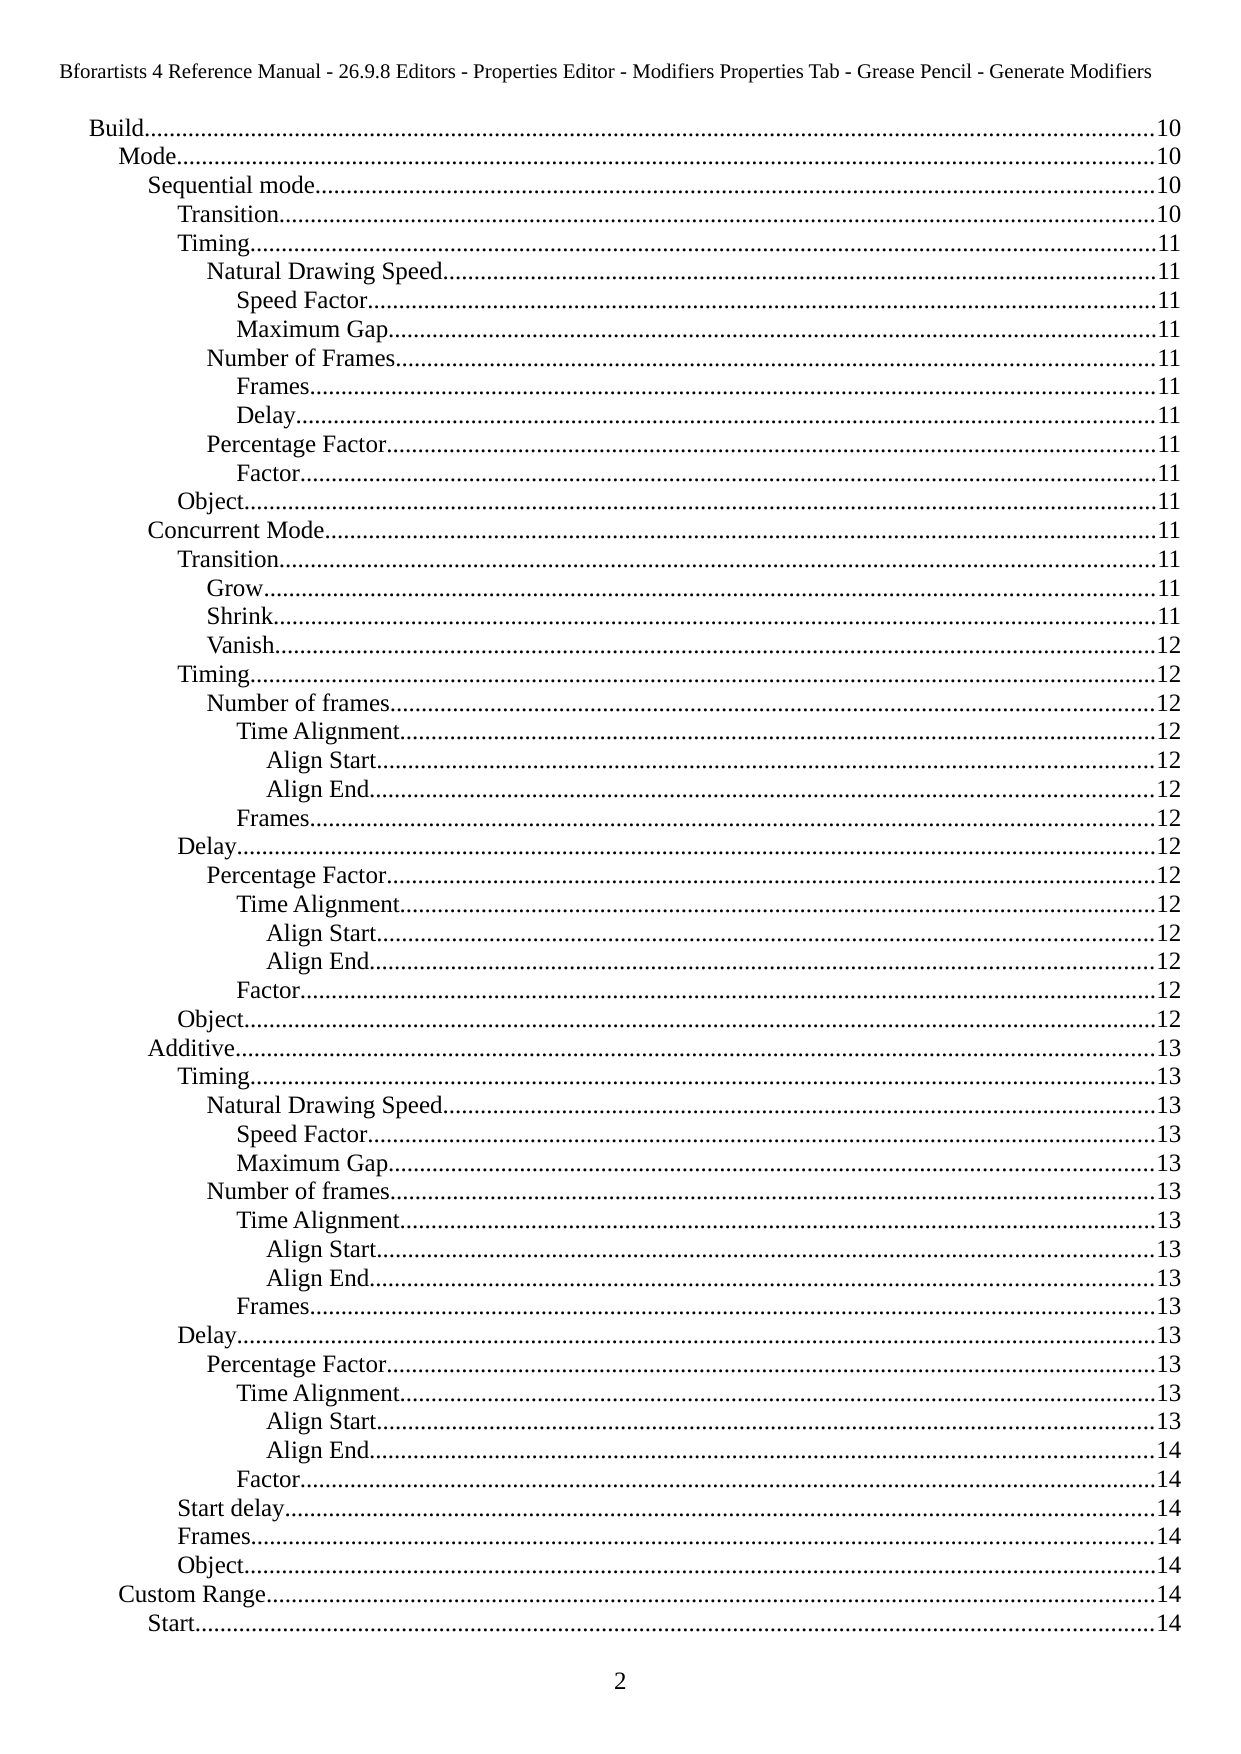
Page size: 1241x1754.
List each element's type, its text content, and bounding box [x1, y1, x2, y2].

text Frames 14 [177, 1521, 1181, 1550]
text Delay 13 [177, 1320, 1181, 1349]
text Speed Factor 11 [236, 285, 1181, 314]
text Time Alignment 12 [236, 716, 1181, 745]
text Natural Drawing Speed 13 [206, 1090, 1181, 1119]
text Transition 10 [177, 199, 1181, 228]
text Start 14 [147, 1608, 1181, 1636]
text Delay 12 [177, 831, 1181, 860]
text Percentage Factor 13 [206, 1349, 1181, 1378]
text Align Start 12 [266, 745, 1181, 774]
text Vanish 12 [206, 630, 1181, 659]
text Natural Drawing Speed 11 [206, 256, 1181, 285]
text Frames 11 [236, 371, 1181, 400]
text Start delay 14 [177, 1493, 1181, 1521]
text Frames 13 [236, 1291, 1181, 1320]
text Time Alignment 13 [236, 1378, 1181, 1406]
text Number of frames 12 [206, 688, 1181, 716]
text Mode 10 [118, 141, 1181, 170]
text Percentage Factor 11 [206, 429, 1181, 458]
text Align End 12 [266, 774, 1181, 803]
text Time Alignment 12 [236, 889, 1181, 918]
text Concurrent Mode 11 [147, 515, 1181, 544]
text Timing 11 [177, 228, 1181, 256]
text Shrink 11 [206, 601, 1181, 630]
text Factor 12 [236, 975, 1181, 1004]
text Maximum Gap 13 [236, 1148, 1181, 1176]
text Align End 13 [266, 1263, 1181, 1291]
text Align Start 12 [266, 918, 1181, 946]
text Timing 12 [177, 659, 1181, 688]
text Align Start 13 [266, 1406, 1181, 1435]
text Factor 11 [236, 458, 1181, 486]
text Object 14 [177, 1550, 1181, 1579]
text Number of frames 13 [206, 1176, 1181, 1205]
text Number of Frames 11 [206, 343, 1181, 371]
text Custom Range 14 [118, 1579, 1181, 1608]
text Object 11 [177, 486, 1181, 515]
text Grow 11 [206, 573, 1181, 601]
text Percentage Factor 12 [206, 860, 1181, 889]
text Additive 13 [147, 1033, 1181, 1061]
text Timing 13 [177, 1061, 1181, 1090]
text Object 12 [177, 1004, 1181, 1033]
text Time Alignment 13 [236, 1205, 1181, 1234]
text Sequential mode 10 [147, 170, 1181, 199]
text Maximum Gap 11 [236, 314, 1181, 343]
text Align Start 13 [266, 1234, 1181, 1263]
text Speed Factor 13 [236, 1119, 1181, 1148]
text Align End 12 [266, 946, 1181, 975]
text Frames 12 [236, 803, 1181, 831]
text Factor 14 [236, 1464, 1181, 1493]
text Build 10 [88, 113, 1181, 141]
text Delay 11 [236, 400, 1181, 429]
text Transition 11 [177, 544, 1181, 573]
text Align End 14 [266, 1435, 1181, 1464]
